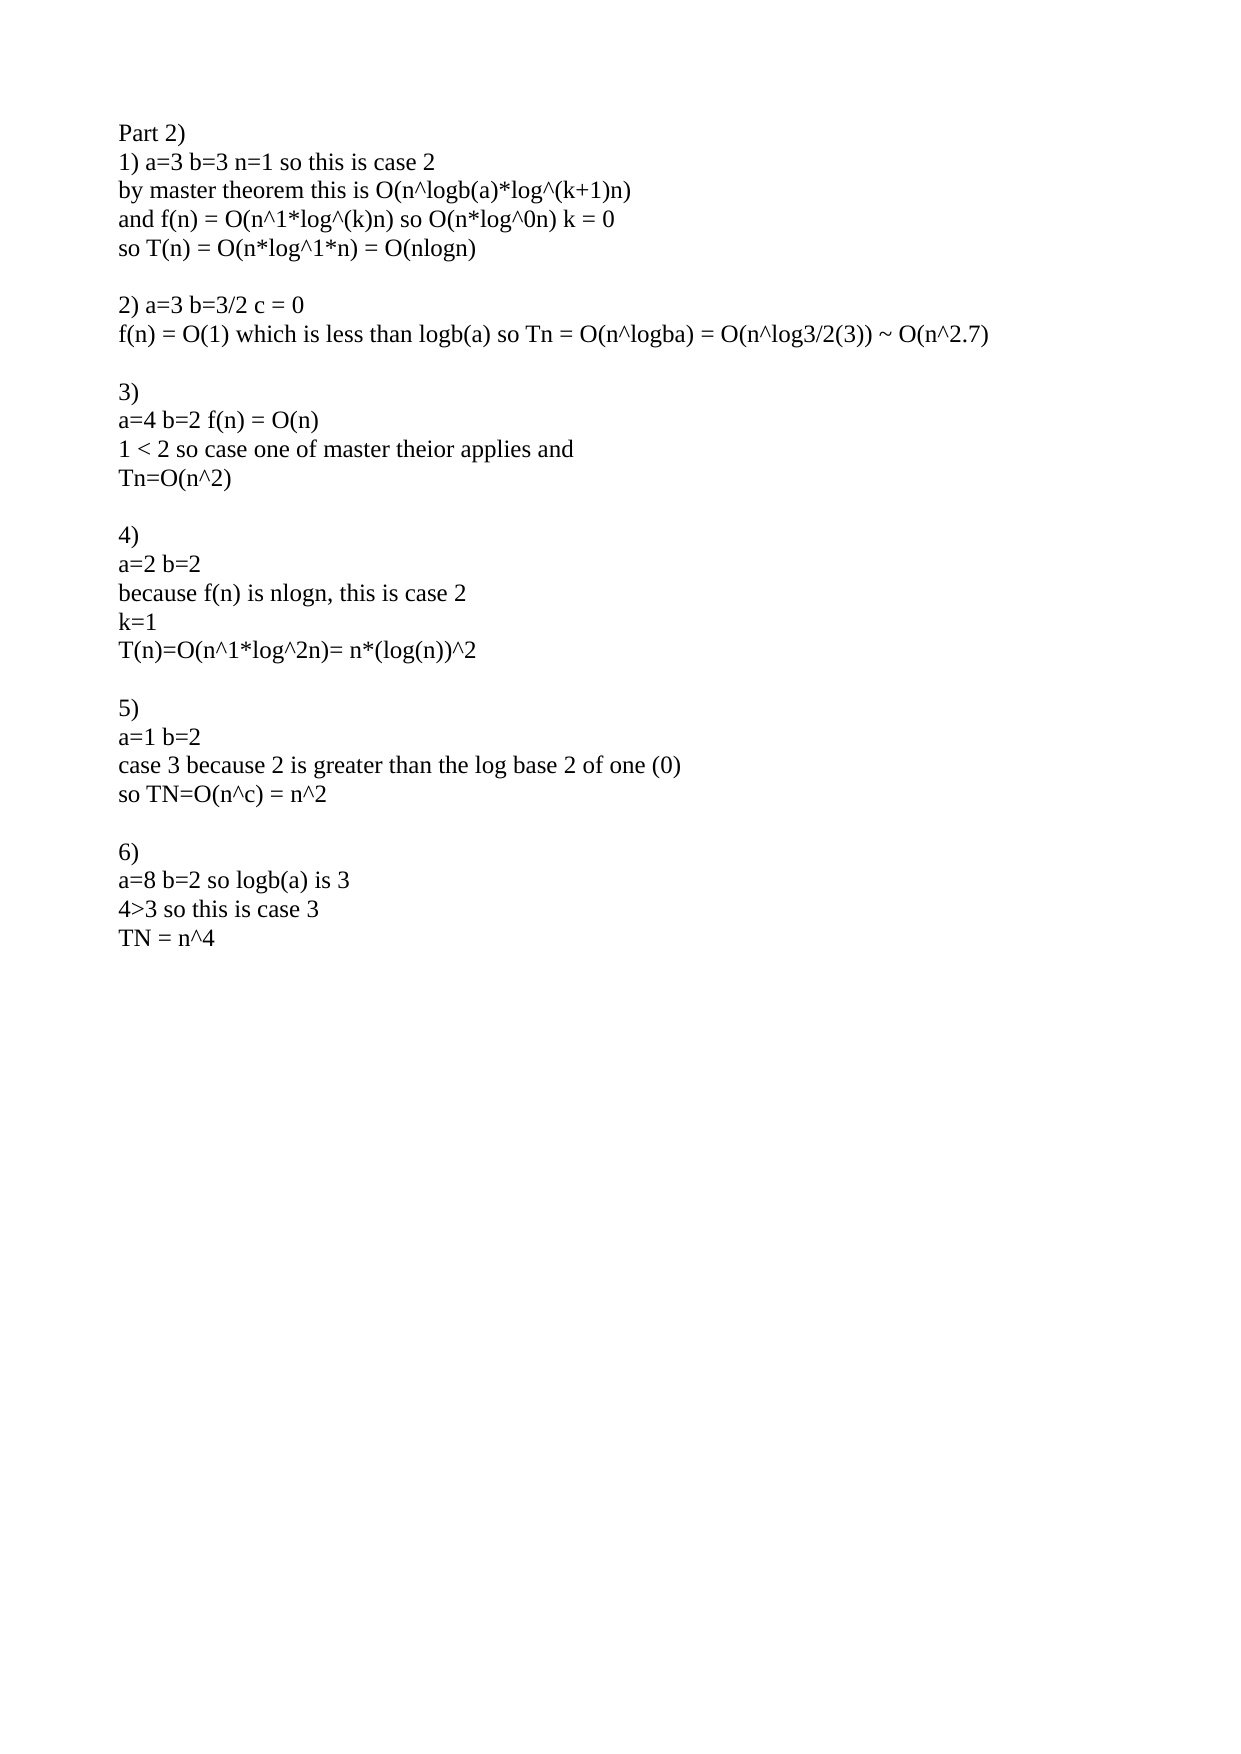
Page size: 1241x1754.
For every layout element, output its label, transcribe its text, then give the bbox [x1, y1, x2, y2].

text so T(n) = O(n*log^1*n) = O(nlogn) [118, 233, 1122, 262]
text T(n)=O(n^1*log^2n)= n*(log(n))^2 [118, 636, 1122, 664]
text so TN=O(n^c) = n^2 [118, 779, 1122, 808]
text Tn=O(n^2) [118, 463, 1122, 492]
text a=4 b=2 f(n) = O(n) [118, 406, 1122, 434]
text 4>3 so this is case 3 [118, 894, 1122, 923]
text 1 < 2 so case one of master theior applies and [118, 434, 1122, 463]
text and f(n) = O(n^1*log^(k)n) so O(n*log^0n) k = 0 [118, 204, 1122, 233]
text Part 2) [118, 118, 1122, 147]
text a=1 b=2 [118, 722, 1122, 751]
text 4) [118, 521, 1122, 549]
text TN = n^4 [118, 923, 1122, 952]
text f(n) = O(1) which is less than logb(a) so Tn = O(n^logba) = O(n^log3/2(3)) ~ O(n^2.7) [118, 319, 1122, 348]
text k=1 [118, 607, 1122, 636]
text case 3 because 2 is greater than the log base 2 of one (0) [118, 751, 1122, 779]
text 3) [118, 377, 1122, 406]
text 6) [118, 837, 1122, 866]
text 2) a=3 b=3/2 c = 0 [118, 291, 1122, 319]
text 5) [118, 693, 1122, 722]
text a=2 b=2 [118, 549, 1122, 578]
text a=8 b=2 so logb(a) is 3 [118, 866, 1122, 894]
text because f(n) is nlogn, this is case 2 [118, 578, 1122, 607]
text 1) a=3 b=3 n=1 so this is case 2 [118, 147, 1122, 176]
text by master theorem this is O(n^logb(a)*log^(k+1)n) [118, 176, 1122, 204]
